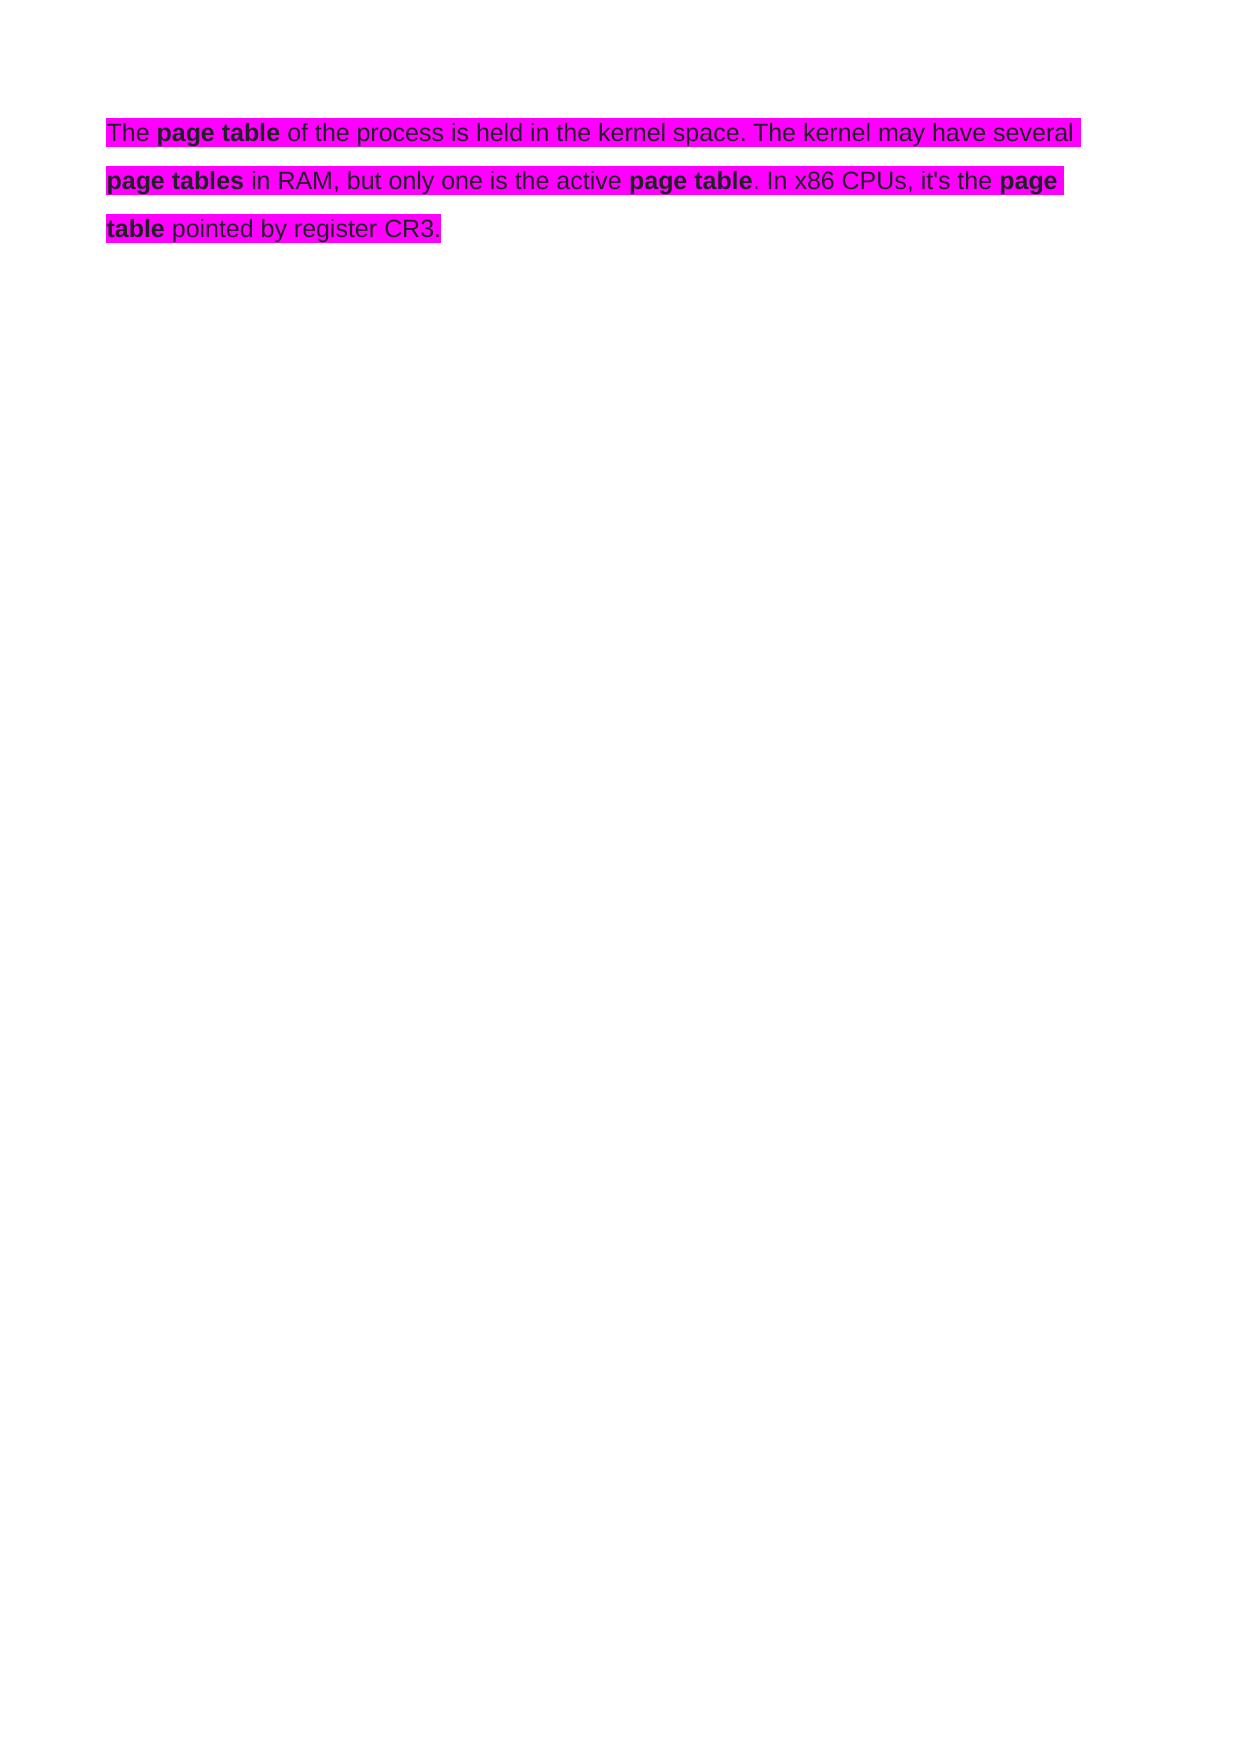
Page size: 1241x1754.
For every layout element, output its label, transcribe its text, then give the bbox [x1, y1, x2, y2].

list The page table of the process is held in the kernel space. The kernel may have several page tables in RAM, but only one is the active page table. In x86 CPUs, it's the page table pointed by register CR3. [71, 118, 1122, 243]
